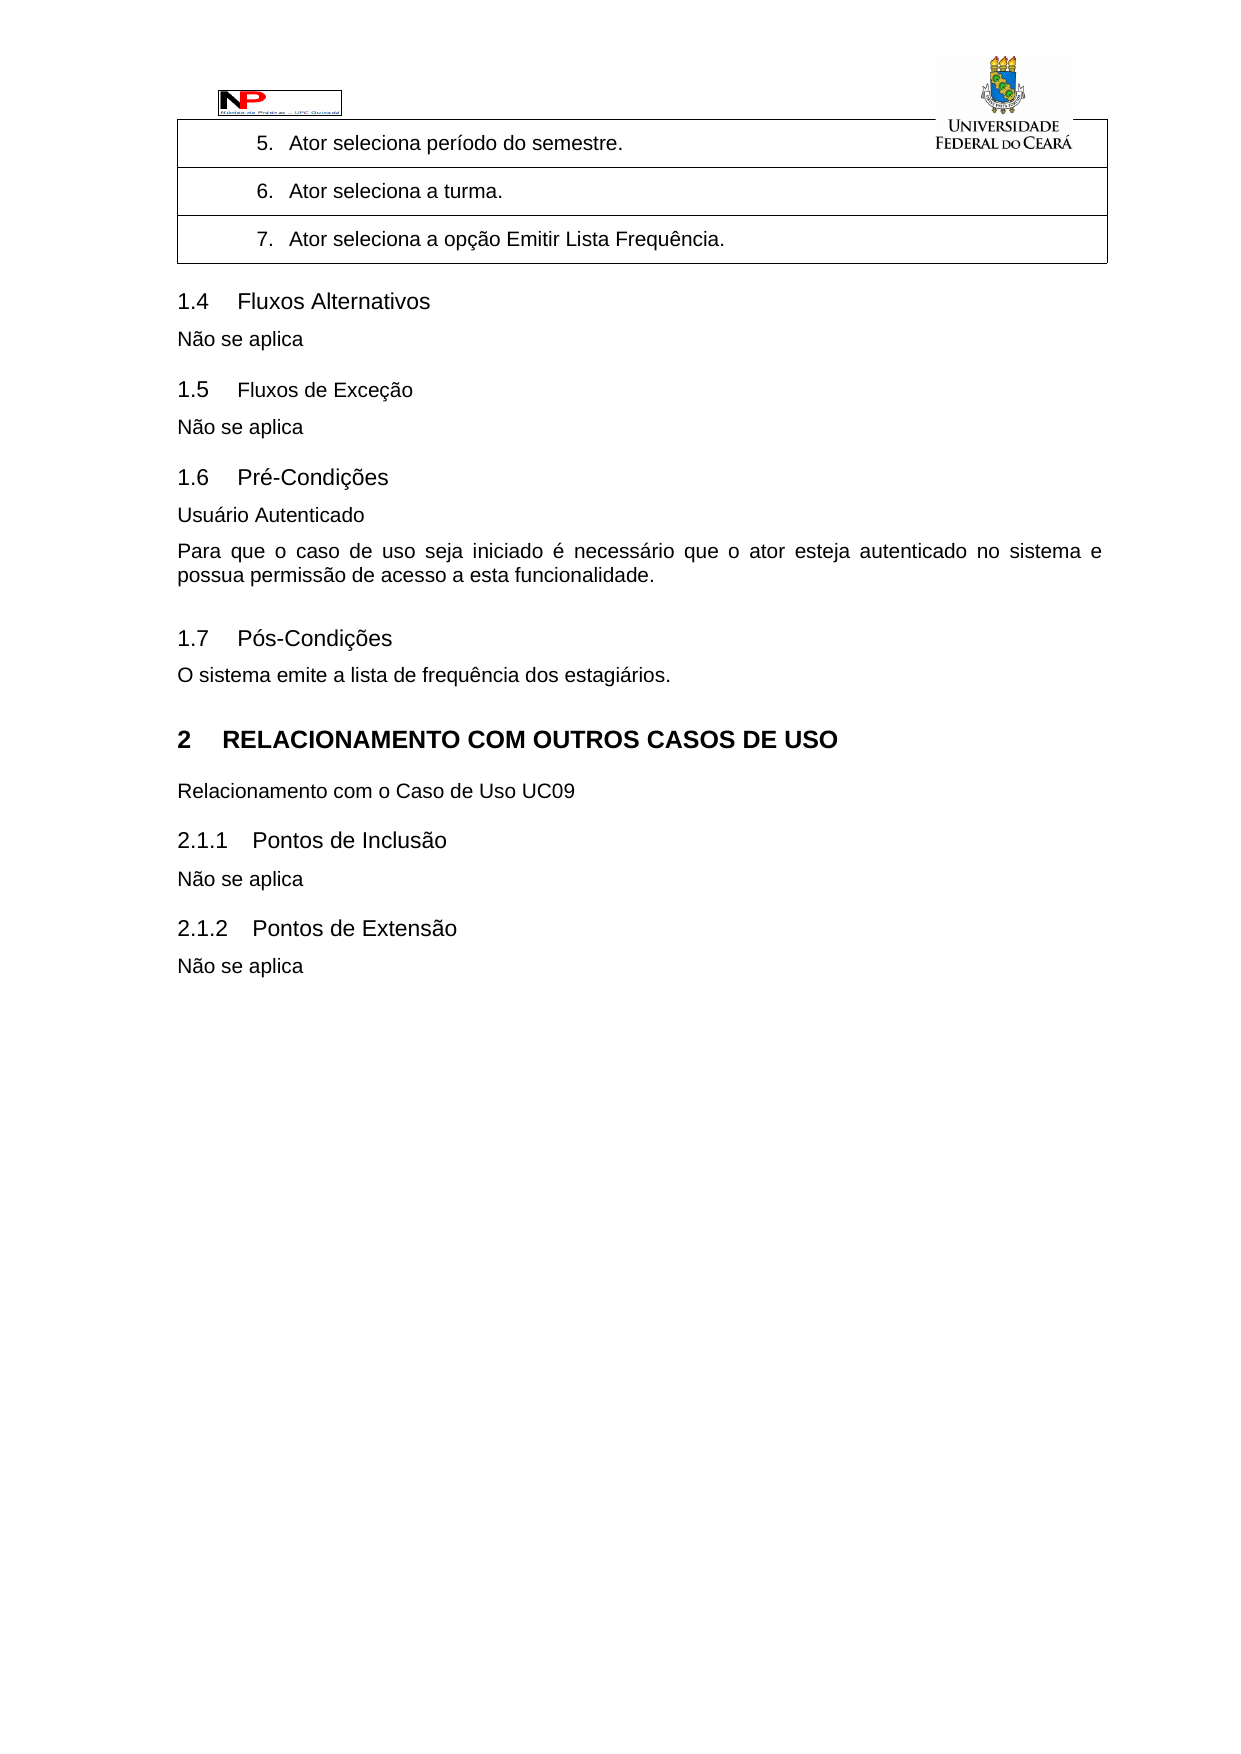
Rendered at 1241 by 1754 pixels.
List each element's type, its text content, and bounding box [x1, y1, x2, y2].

subtitle Fluxos de Exceção [177, 376, 1104, 402]
picture [219, 91, 341, 115]
table_cell Ator seleciona a opção Emitir Lista Frequência. [178, 216, 1107, 263]
list O sistema emite a lista de frequência dos estagiários. [177, 663, 1104, 687]
table_cell Ator seleciona período do semestre. [178, 120, 1107, 167]
subtitle Pontos de Extensão [177, 915, 1104, 942]
subtitle Pré-Condições [177, 464, 1104, 490]
subtitle Fluxos Alternativos [177, 288, 1104, 314]
list Não se aplica [177, 415, 1104, 439]
subtitle Pós-Condições [177, 624, 1104, 651]
picture [935, 56, 1074, 151]
list Relacionamento com o Caso de Uso UC09 [177, 778, 1104, 802]
list Não se aplica [177, 327, 1104, 351]
text Usuário Autenticado [177, 503, 1104, 527]
subtitle Relacionamento com Outros Casos de Uso [177, 725, 1104, 753]
subtitle Pontos de Inclusão [177, 827, 1104, 854]
table_cell Ator seleciona a turma. [178, 168, 1107, 215]
text Para que o caso de uso seja iniciado é necessário que o ator esteja autenticado no sistema e possua permissão de acesso a esta funcionalidade. [177, 539, 1104, 587]
list Não se aplica [177, 866, 1104, 890]
list Não se aplica [177, 954, 1104, 978]
